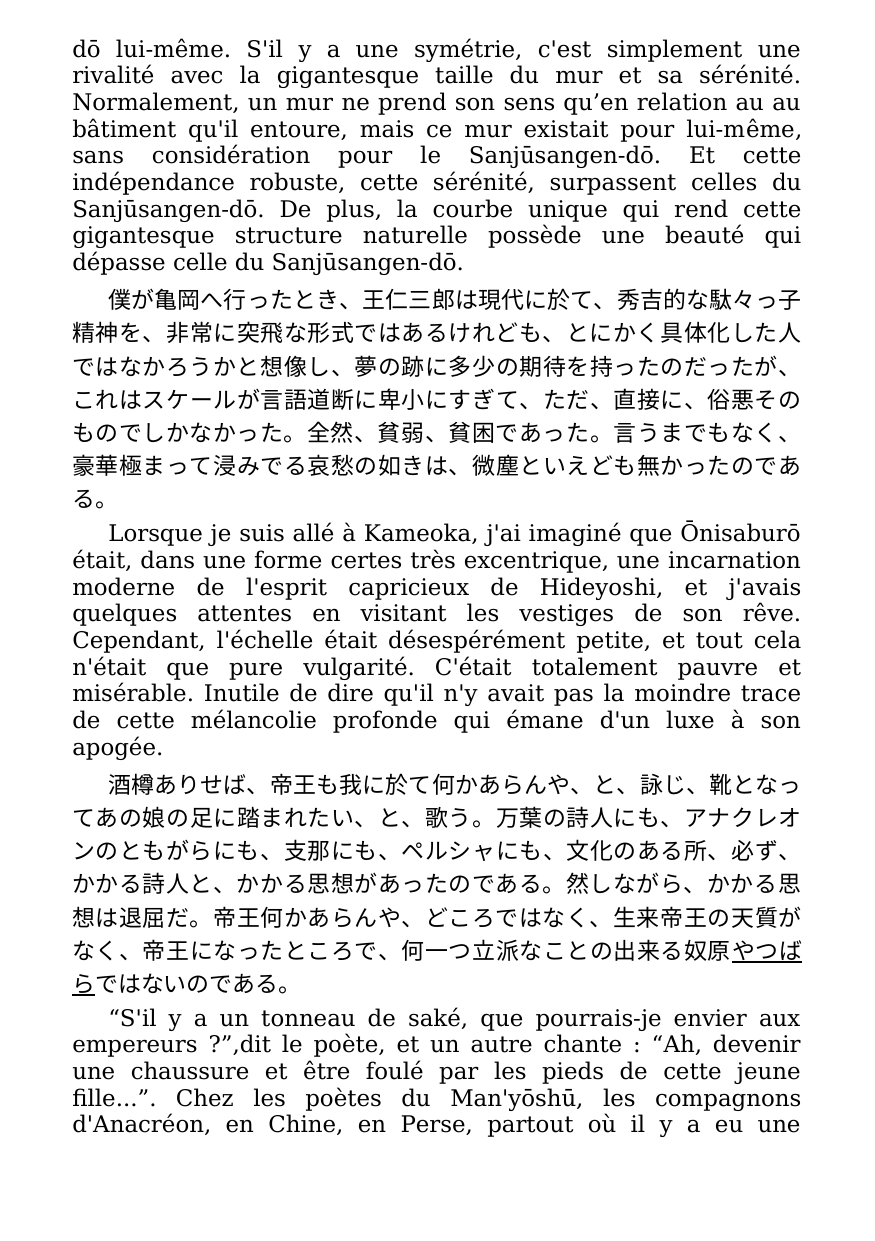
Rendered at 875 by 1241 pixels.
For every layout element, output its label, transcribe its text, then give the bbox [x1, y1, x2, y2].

text 酒樽ありせば、帝王も我に於て何かあらんや、と、詠じ、靴となってあの娘の足に踏まれたい、と、歌う。万葉の詩人にも、アナクレオンのともがらにも、支那にも、ペルシャにも、文化のある所、必ず、かかる詩人と、かかる思想があったのである。然しながら、かかる思想は退屈だ。帝王何かあらんや、どころではなく、生来帝王の天質がなく、帝王になったところで、何一つ立派なことの出来る奴原やつばらではないのである。 [72, 766, 802, 999]
text dō lui-même. S'il y a une symétrie, c'est simplement une rivalité avec la gigantesque taille du mur et sa sérénité. Normalement, un mur ne prend son sens qu’en relation au au bâtiment qu'il entoure, mais ce mur existait pour lui-même, sans considération pour le Sanjūsangen-dō. Et cette indépendance robuste, cette sérénité, surpassent celles du Sanjūsangen-dō. De plus, la courbe unique qui rend cette gigantesque structure naturelle possède une beauté qui dépasse celle du Sanjūsangen-dō. [72, 36, 802, 276]
text “S'il y a un tonneau de saké, que pourrais-je envier aux empereurs ?”,dit le poète, et un autre chante : “Ah, devenir une chaussure et être foulé par les pieds de cette jeune fille...”. Chez les poètes du Man'yōshū, les compagnons d'Anacréon, en Chine, en Perse, partout où il y a eu une [72, 1005, 802, 1138]
text Lorsque je suis allé à Kameoka, j'ai imaginé que Ōnisaburō était, dans une forme certes très excentrique, une incarnation moderne de l'esprit capricieux de Hideyoshi, et j'avais quelques attentes en visitant les vestiges de son rêve. Cependant, l'échelle était désespérément petite, et tout cela n'était que pure vulgarité. C'était totalement pauvre et misérable. Inutile de dire qu'il n'y avait pas la moindre trace de cette mélancolie profonde qui émane d'un luxe à son apogée. [72, 521, 802, 761]
text 僕が亀岡へ行ったとき、王仁三郎は現代に於て、秀吉的な駄々っ子精神を、非常に突飛な形式ではあるけれども、とにかく具体化した人ではなかろうかと想像し、夢の跡に多少の期待を持ったのだったが、これはスケールが言語道断に卑小にすぎて、ただ、直接に、俗悪そのものでしかなかった。全然、貧弱、貧困であった。言うまでもなく、豪華極まって浸みでる哀愁の如きは、微塵といえども無かったのである。 [72, 282, 802, 514]
